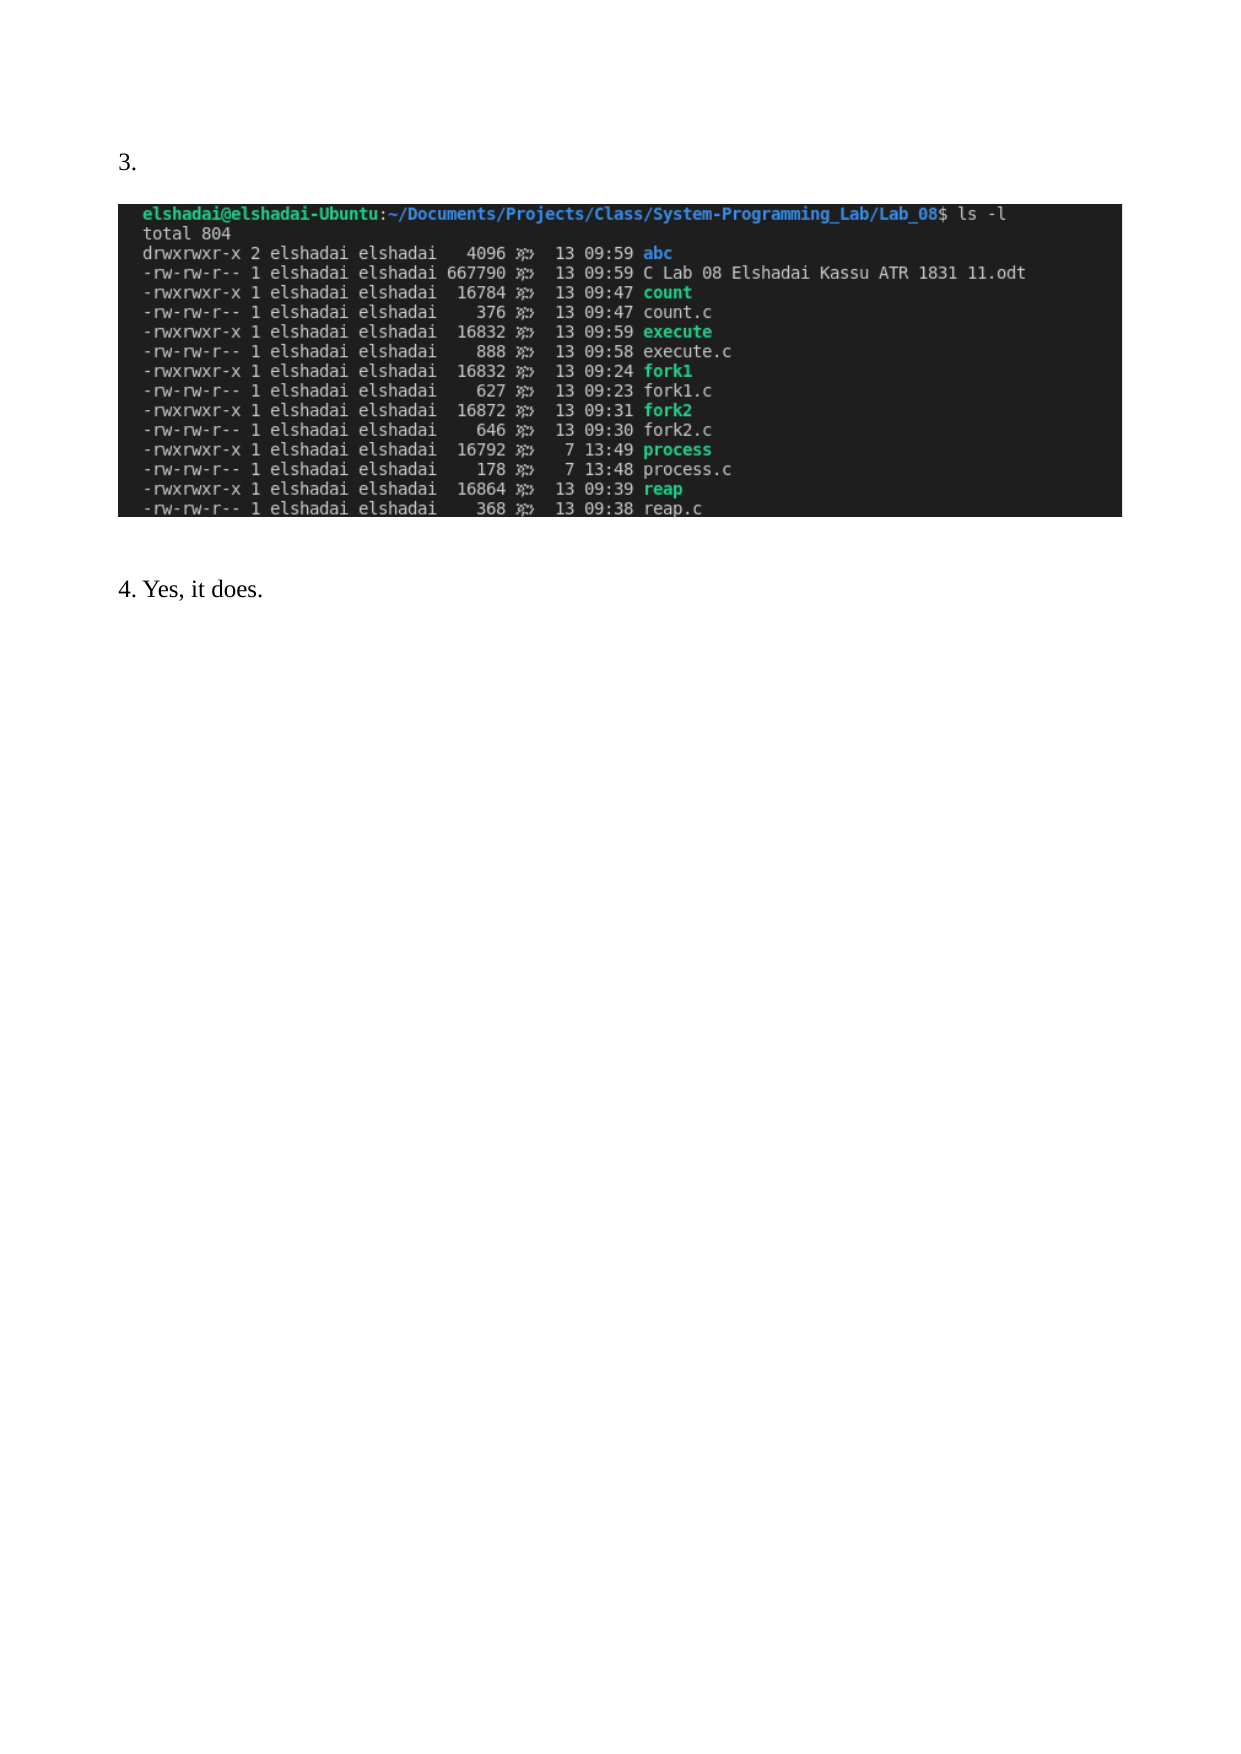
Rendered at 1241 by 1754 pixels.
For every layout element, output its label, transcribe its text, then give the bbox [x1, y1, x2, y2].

text 3. [118, 147, 1122, 176]
text 4. Yes, it does. [118, 574, 1122, 603]
picture [118, 204, 1123, 517]
